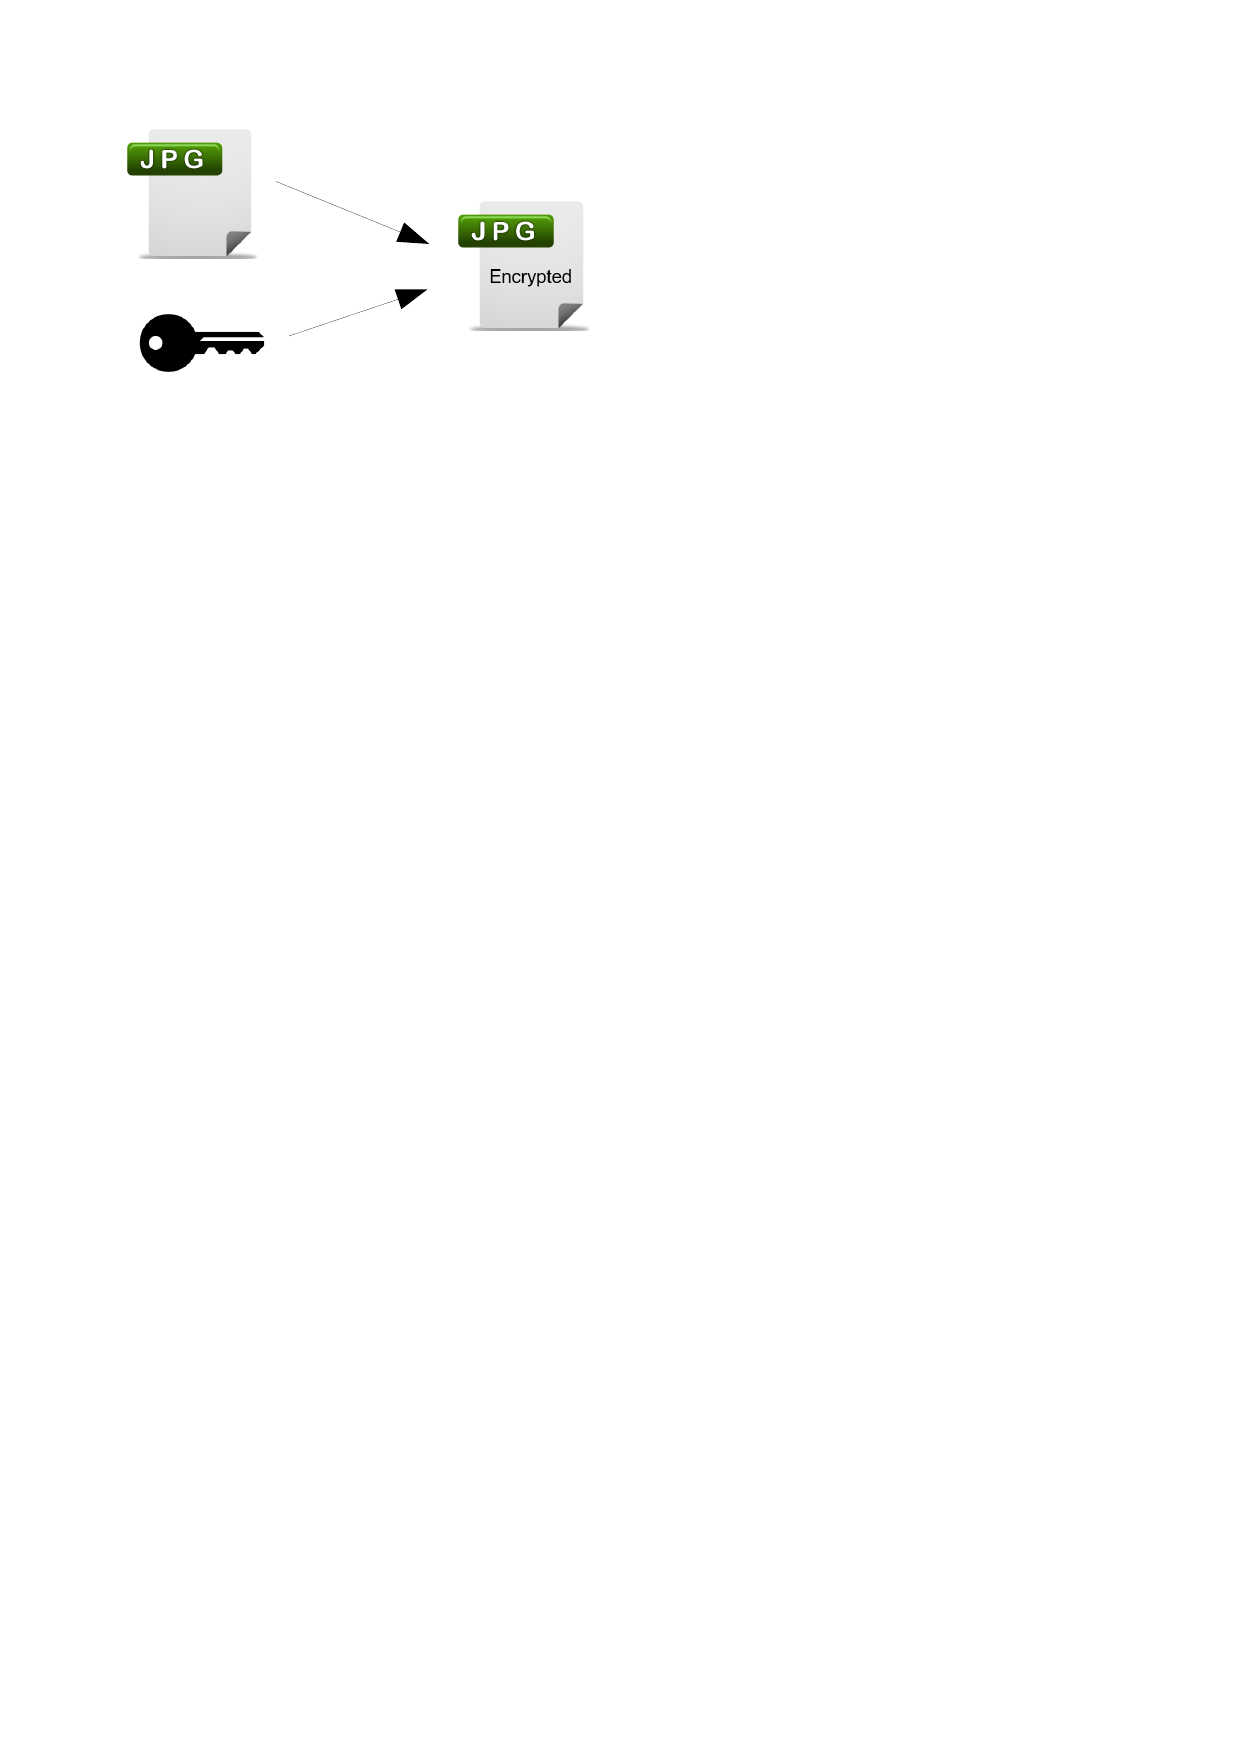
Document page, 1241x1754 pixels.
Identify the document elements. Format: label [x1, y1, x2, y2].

picture [125, 129, 259, 259]
picture [135, 310, 266, 373]
picture [456, 201, 590, 331]
